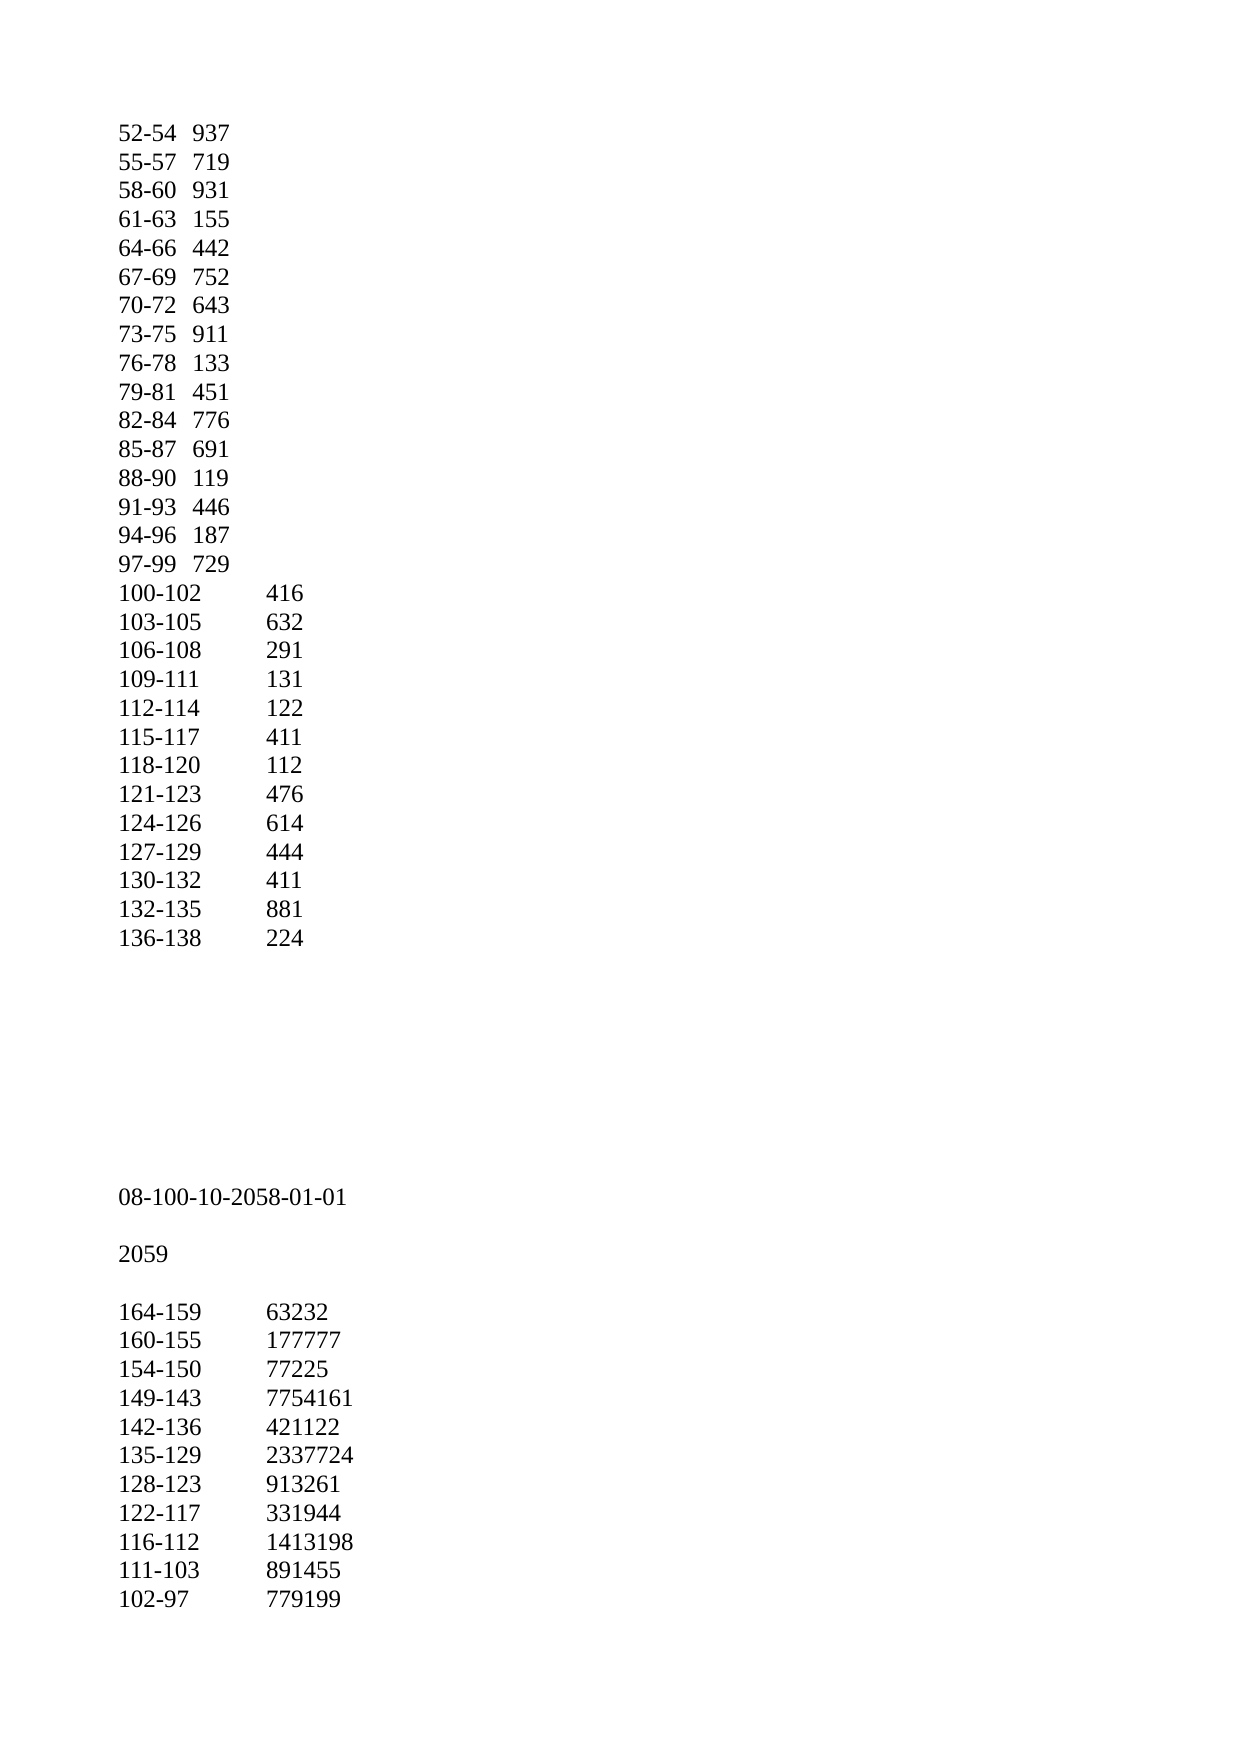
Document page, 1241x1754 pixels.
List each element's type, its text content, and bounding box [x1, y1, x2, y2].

text 73-75 911 [118, 319, 1122, 348]
text 67-69 752 [118, 262, 1122, 291]
text 118-120 112 [118, 751, 1122, 779]
text 160-155 177777 [118, 1326, 1122, 1354]
text 94-96 187 [118, 521, 1122, 549]
text 91-93 446 [118, 492, 1122, 521]
text 97-99 729 [118, 549, 1122, 578]
text 116-112 1413198 [118, 1527, 1122, 1556]
text 76-78 133 [118, 348, 1122, 377]
text 132-135 881 [118, 894, 1122, 923]
text 122-117 331944 [118, 1498, 1122, 1527]
text 164-159 63232 [118, 1297, 1122, 1326]
text 111-103 891455 [118, 1556, 1122, 1584]
text 100-102 416 [118, 578, 1122, 607]
text 109-111 131 [118, 664, 1122, 693]
text 2059 [118, 1239, 1122, 1268]
text 135-129 2337724 [118, 1441, 1122, 1469]
text 124-126 614 [118, 808, 1122, 837]
text 58-60 931 [118, 176, 1122, 204]
text 128-123 913261 [118, 1469, 1122, 1498]
text 08-100-10-2058-01-01 [118, 1182, 1122, 1211]
text 55-57 719 [118, 147, 1122, 176]
text 82-84 776 [118, 406, 1122, 434]
text 85-87 691 [118, 434, 1122, 463]
text 52-54 937 [118, 118, 1122, 147]
text 130-132 411 [118, 866, 1122, 894]
text 64-66 442 [118, 233, 1122, 262]
text 142-136 421122 [118, 1412, 1122, 1441]
text 127-129 444 [118, 837, 1122, 866]
text 70-72 643 [118, 291, 1122, 319]
text 121-123 476 [118, 779, 1122, 808]
text 149-143 7754161 [118, 1383, 1122, 1412]
text 154-150 77225 [118, 1354, 1122, 1383]
text 115-117 411 [118, 722, 1122, 751]
text 106-108 291 [118, 636, 1122, 664]
text 102-97 779199 [118, 1584, 1122, 1613]
text 103-105 632 [118, 607, 1122, 636]
text 136-138 224 [118, 923, 1122, 952]
text 79-81 451 [118, 377, 1122, 406]
text 61-63 155 [118, 204, 1122, 233]
text 112-114 122 [118, 693, 1122, 722]
text 88-90 119 [118, 463, 1122, 492]
